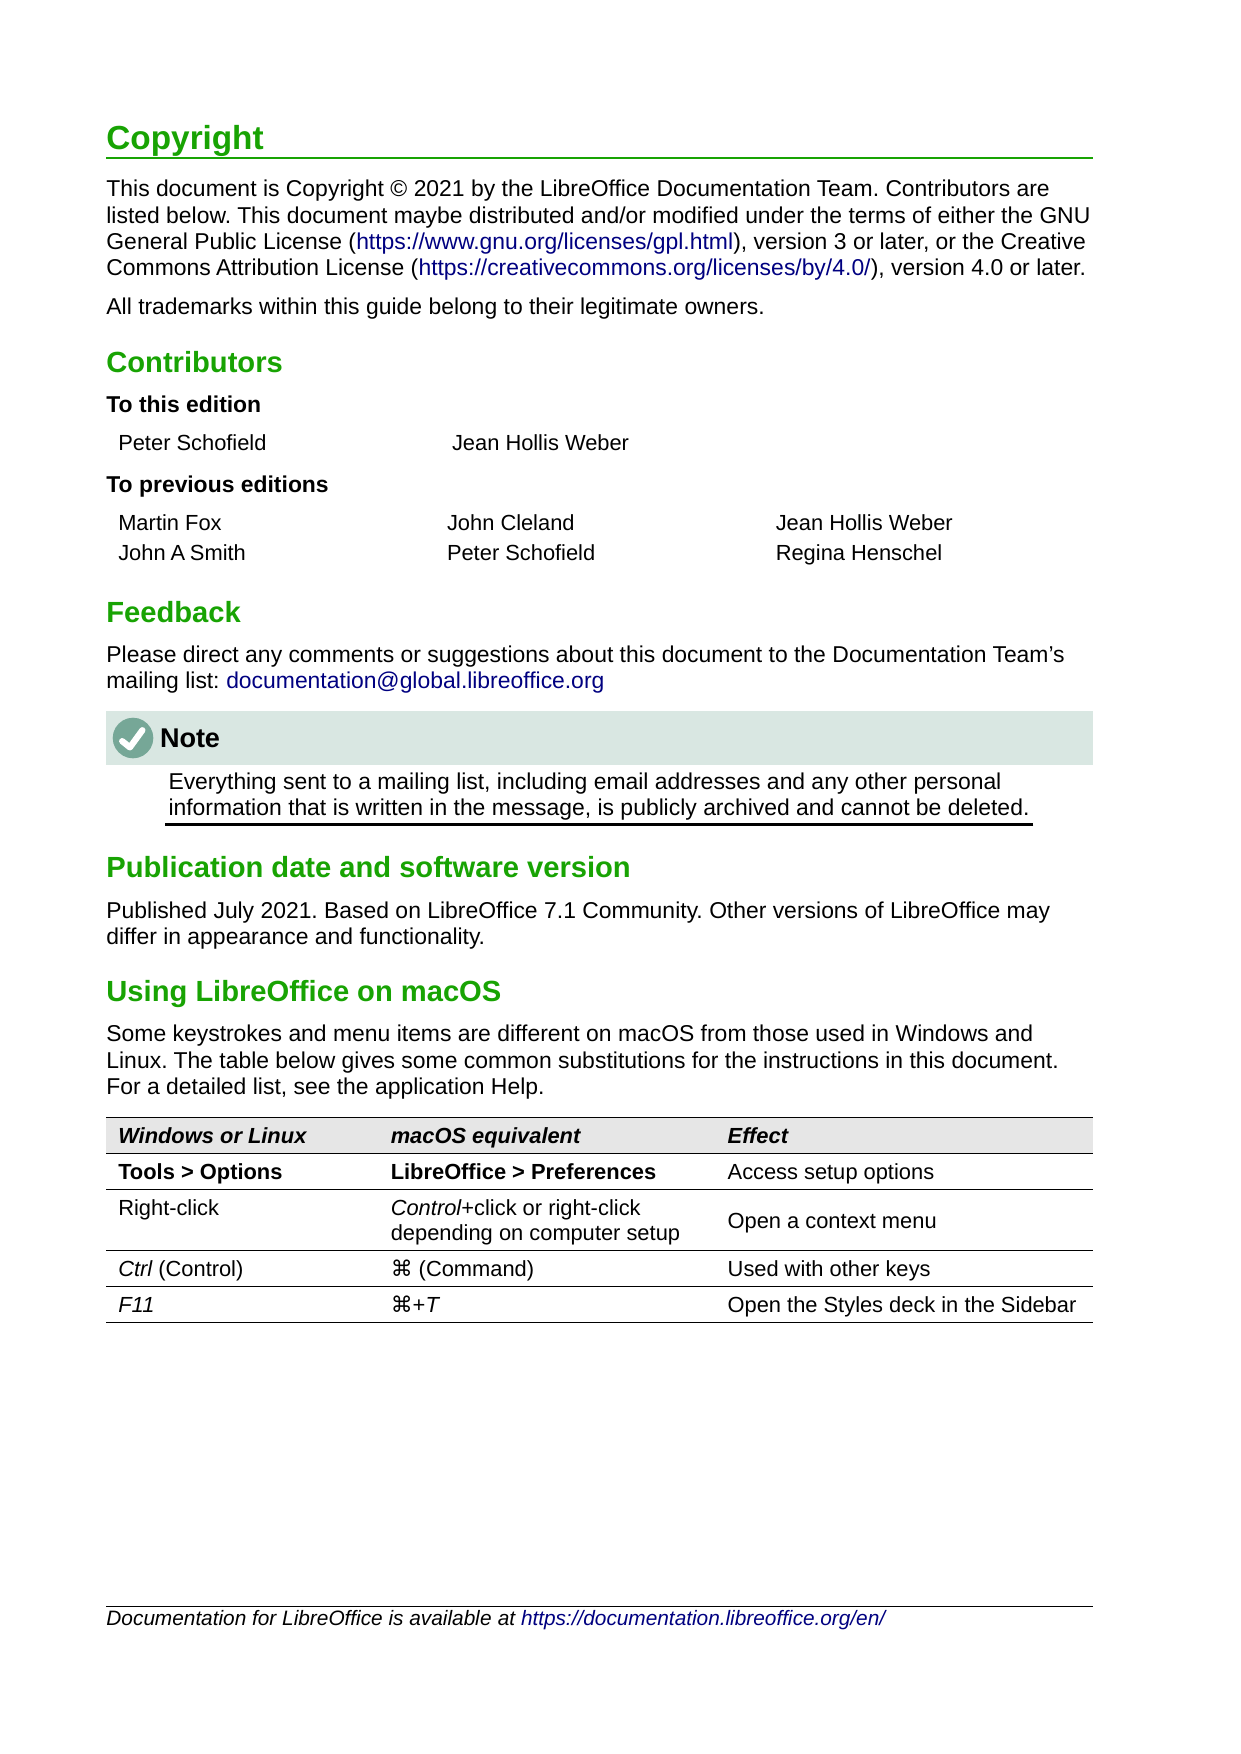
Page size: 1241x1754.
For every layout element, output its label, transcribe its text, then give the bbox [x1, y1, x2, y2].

table_cell Regina Henschel [764, 540, 1093, 570]
table_header John Cleland [435, 510, 764, 540]
text Everything sent to a mailing list, including email addresses and any other personal information that is written in the message, is publicly archived and cannot be deleted. [165, 765, 1033, 823]
text Published July 2021. Based on LibreOffice 7.1 Community. Other versions of LibreOffice may differ in appearance and functionality. [106, 897, 1093, 949]
subtitle Publication date and software version [106, 851, 1093, 884]
table_header Effect [716, 1118, 1093, 1153]
table_cell John A Smith [106, 540, 435, 570]
table_cell LibreOffice > Preferences [379, 1154, 716, 1189]
table_cell Open the Styles deck in the Sidebar [716, 1287, 1093, 1322]
text To previous editions [106, 471, 1093, 497]
table_cell Control+click or right-click depending on computer setup [379, 1190, 716, 1250]
table_cell Open a context menu [716, 1190, 1093, 1250]
text All trademarks within this guide belong to their legitimate owners. [106, 293, 1093, 319]
subtitle Contributors [106, 344, 1093, 378]
subtitle Copyright [106, 118, 1093, 157]
subtitle Feedback [106, 595, 1093, 628]
table_cell Right-click [106, 1190, 379, 1250]
table_header Peter Schofield [106, 430, 440, 459]
table_cell Access setup options [716, 1154, 1093, 1189]
table_header [766, 430, 1093, 459]
table_cell Ctrl (Control) [106, 1251, 379, 1286]
table_cell ⌘+T [379, 1287, 716, 1322]
text Some keystrokes and menu items are different on macOS from those used in Windows and Linux. The table below gives some common substitutions for the instructions in this document. For a detailed list, see the application Help. [106, 1020, 1093, 1099]
text Please direct any comments or suggestions about this document to the Documentation Team’s mailing list: documentation@global.libreoffice.org [106, 641, 1093, 693]
table_header macOS equivalent [379, 1118, 716, 1153]
table_cell F11 [106, 1287, 379, 1322]
text This document is Copyright © 2021 by the LibreOffice Documentation Team. Contributors are listed below. This document maybe distributed and/or modified under the terms of either the GNU General Public License (https://www.gnu.org/licenses/gpl.html), version 3 or later, or the Creative Commons Attribution License (https://creativecommons.org/licenses/by/4.0/), version 4.0 or later. [106, 175, 1093, 281]
table_cell ⌘ (Command) [379, 1251, 716, 1286]
table_header Windows or Linux [106, 1118, 379, 1153]
text To this edition [106, 391, 1093, 417]
table_header Martin Fox [106, 510, 435, 540]
table_header Jean Hollis Weber [440, 430, 766, 459]
table_cell Peter Schofield [435, 540, 764, 570]
subtitle Note [106, 711, 1093, 765]
table_header Jean Hollis Weber [764, 510, 1093, 540]
subtitle Using LibreOffice on macOS [106, 974, 1093, 1008]
table_cell Tools > Options [106, 1154, 379, 1189]
table_cell Used with other keys [716, 1251, 1093, 1286]
